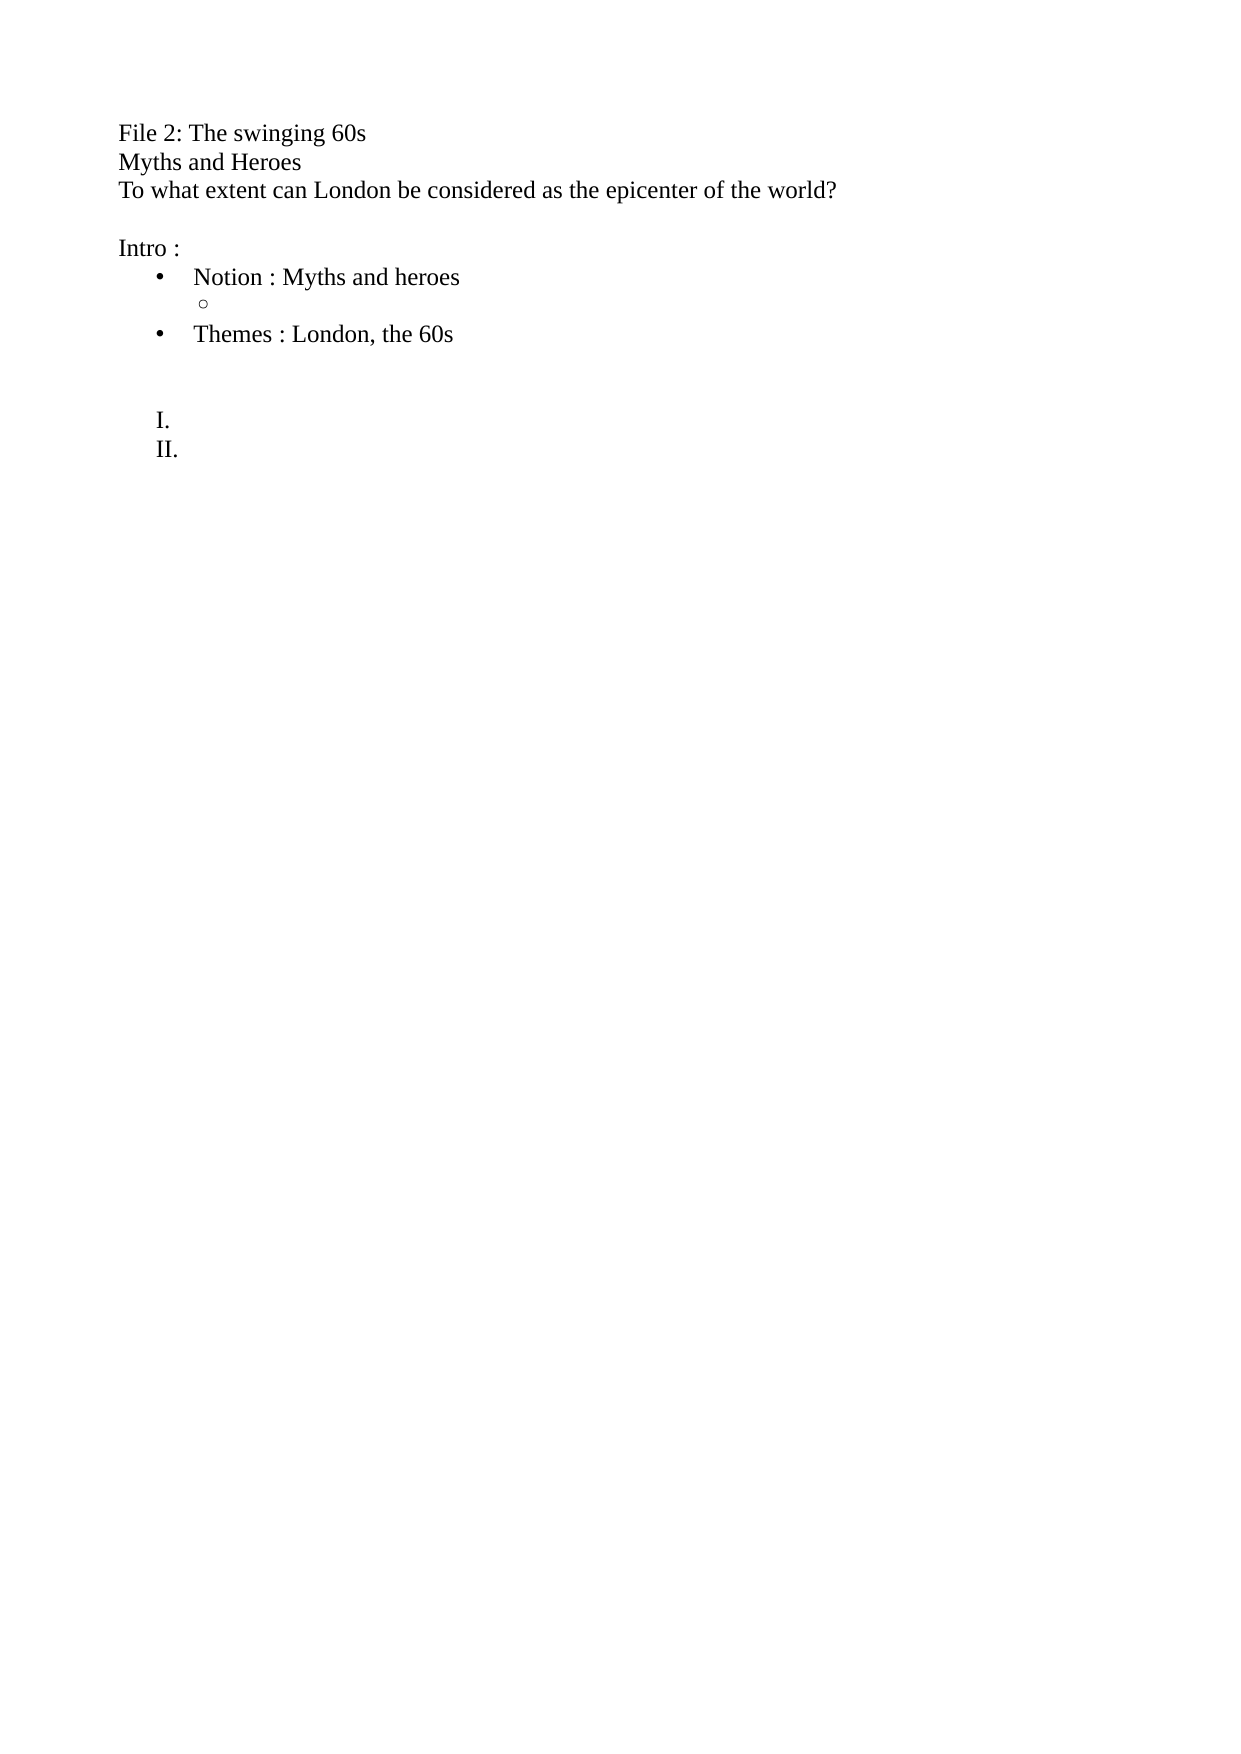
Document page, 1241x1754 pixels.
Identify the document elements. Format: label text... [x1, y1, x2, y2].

text To what extent can London be considered as the epicenter of the world? [118, 176, 1122, 204]
list Notion : Myths and heroes [156, 262, 1122, 291]
list Themes : London, the 60s [156, 319, 1122, 348]
text Myths and Heroes [118, 147, 1122, 176]
text Intro : [118, 233, 1122, 262]
text File 2: The swinging 60s [118, 118, 1122, 147]
